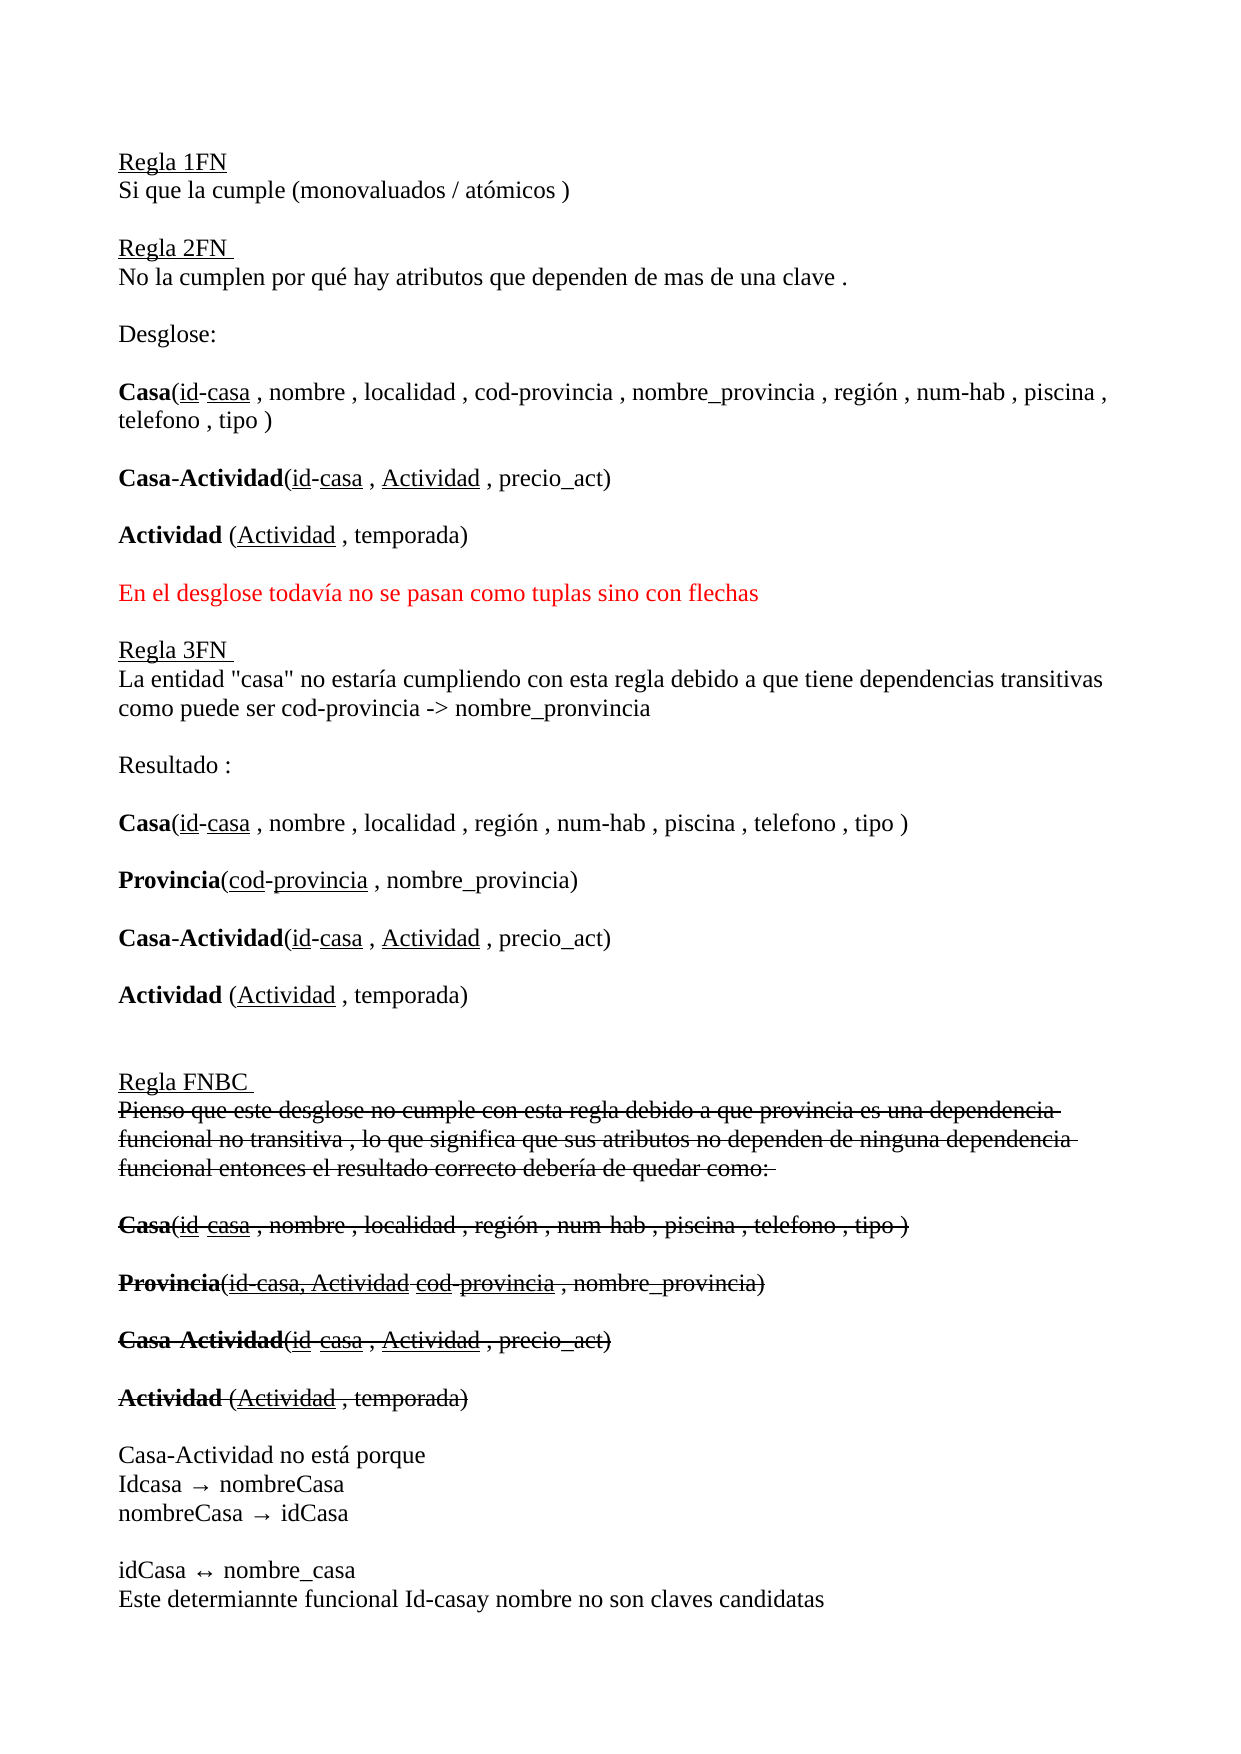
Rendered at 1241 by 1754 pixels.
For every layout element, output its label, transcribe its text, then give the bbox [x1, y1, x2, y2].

text En el desglose todavía no se pasan como tuplas sino con flechas [118, 578, 1122, 607]
text La entidad "casa" no estaría cumpliendo con esta regla debido a que tiene dependencias transitivas como puede ser cod-provincia -> nombre_pronvincia [118, 664, 1122, 722]
text Idcasa → nombreCasa [118, 1469, 1122, 1498]
text Casa-Actividad(id-casa , Actividad , precio_act) [118, 463, 1122, 492]
text Resultado : [118, 751, 1122, 779]
text Regla FNBC [118, 1067, 1122, 1096]
text Regla 3FN [118, 636, 1122, 664]
text nombreCasa → idCasa [118, 1498, 1122, 1527]
text Pienso que este desglose no cumple con esta regla debido a que provincia es una dependencia funcional no transitiva , lo que significa que sus atributos no dependen de ninguna dependencia funcional entonces el resultado correcto debería de quedar como: [118, 1096, 1122, 1182]
text Casa-Actividad(id-casa , Actividad , precio_act) [118, 1326, 1122, 1354]
text Regla 2FN [118, 233, 1122, 262]
text No la cumplen por qué hay atributos que dependen de mas de una clave . [118, 262, 1122, 291]
text Actividad (Actividad , temporada) [118, 981, 1122, 1009]
text Actividad (Actividad , temporada) [118, 521, 1122, 549]
text Si que la cumple (monovaluados / atómicos ) [118, 176, 1122, 204]
text Desglose: [118, 319, 1122, 348]
text Casa-Actividad(id-casa , Actividad , precio_act) [118, 923, 1122, 952]
text Regla 1FN [118, 147, 1122, 176]
text Casa-Actividad no está porque [118, 1441, 1122, 1469]
text Este determiannte funcional Id-casay nombre no son claves candidatas [118, 1584, 1122, 1613]
text Provincia(id-casa, Actividad cod-provincia , nombre_provincia) [118, 1268, 1122, 1297]
text Casa(id-casa , nombre , localidad , cod-provincia , nombre_provincia , región , num-hab , piscina , telefono , tipo ) [118, 377, 1122, 434]
text Casa(id-casa , nombre , localidad , región , num-hab , piscina , telefono , tipo ) [118, 1211, 1122, 1239]
text Casa(id-casa , nombre , localidad , región , num-hab , piscina , telefono , tipo ) [118, 808, 1122, 837]
text Actividad (Actividad , temporada) [118, 1383, 1122, 1412]
text idCasa ↔ nombre_casa [118, 1556, 1122, 1584]
text Provincia(cod-provincia , nombre_provincia) [118, 866, 1122, 894]
